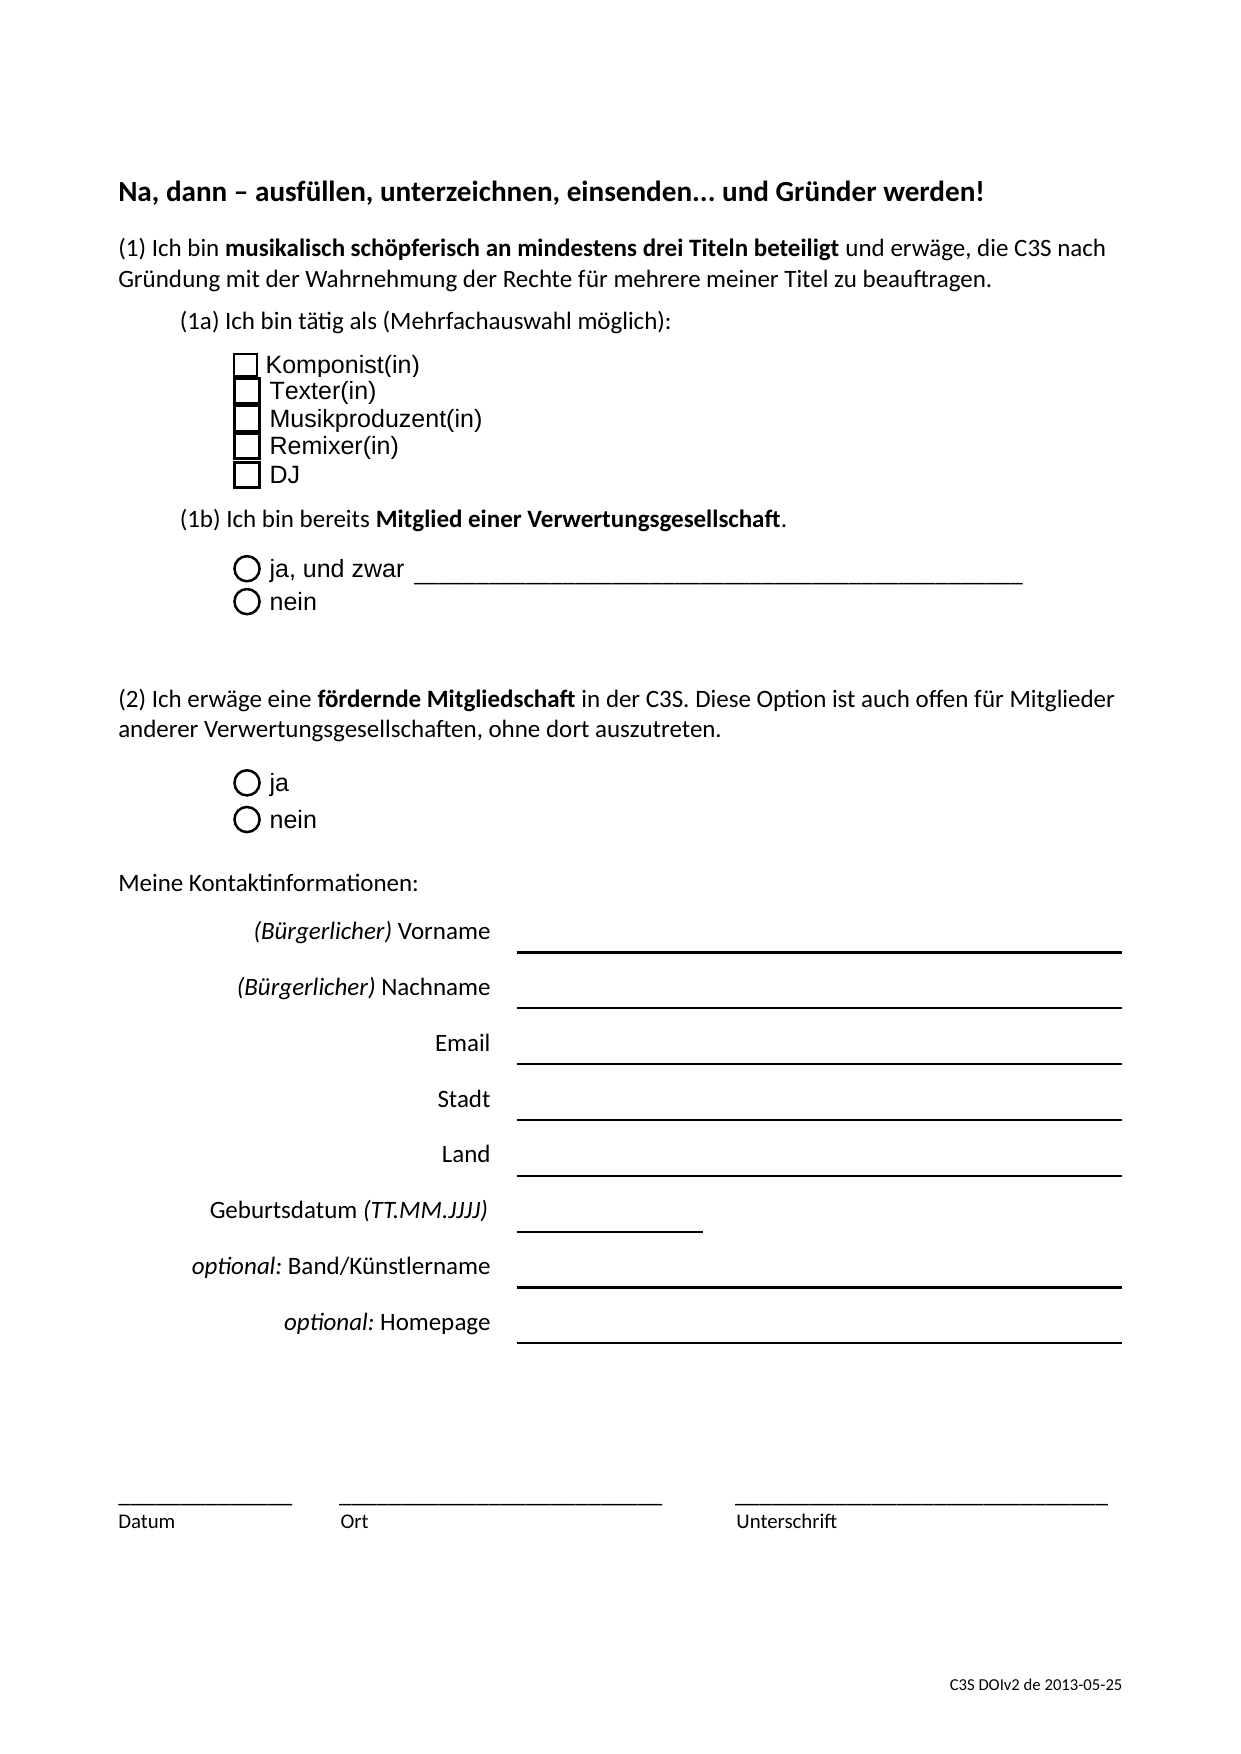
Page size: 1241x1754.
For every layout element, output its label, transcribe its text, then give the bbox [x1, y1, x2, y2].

table_cell [703, 1289, 1122, 1342]
list Meine Kontaktinformationen: [118, 867, 1122, 898]
table_cell [496, 1231, 517, 1286]
table_cell [517, 1065, 703, 1071]
table_header [703, 898, 1122, 951]
table_cell [703, 1121, 1122, 1175]
text _________________________________________________ [317, 557, 1122, 588]
table_cell [517, 1009, 703, 1015]
table_cell Geburtsdatum (TT.MM.JJJJ) [118, 1175, 496, 1231]
table_cell [496, 1063, 517, 1119]
table_cell [496, 1175, 517, 1231]
table_cell [703, 954, 1122, 1007]
table_header [517, 945, 703, 951]
table_cell [496, 1119, 517, 1175]
table_cell [517, 1001, 703, 1007]
table_cell [517, 1233, 703, 1286]
table_cell [517, 1289, 703, 1342]
text ______________ __________________________ ______________________________ [118, 1478, 1122, 1509]
table_cell [703, 1177, 1122, 1231]
text _________________________________________________ [118, 557, 232, 588]
table_header (Bürgerlicher) Vorname [118, 898, 496, 951]
text (1b) Ich bin bereits Mitglied einer Verwertungsgesellschaft. [118, 503, 1122, 533]
text (1) Ich bin musikalisch schöpferisch an mindestens drei Titeln beteiligt und erwäge, die C3S nach Gründung mit der Wahrnehmung der Rechte für mehrere meiner Titel zu beauftragen. [118, 232, 1122, 293]
table_cell [703, 1231, 1122, 1286]
table_cell [517, 1177, 703, 1231]
table_cell optional: Band/Künstlername [118, 1231, 496, 1286]
table_cell [517, 1112, 703, 1119]
table_cell Stadt [118, 1063, 496, 1119]
table_cell [496, 951, 517, 1007]
table_cell [496, 1007, 517, 1063]
table_cell optional: Homepage [118, 1286, 496, 1342]
table_header [496, 898, 517, 951]
table_cell [517, 954, 703, 959]
table_header [517, 898, 703, 903]
table_cell Email [118, 1007, 496, 1063]
text (2) Ich erwäge eine fördernde Mitgliedschaft in der C3S. Diese Option ist auch offen für Mitglieder anderer Verwertungsgesellschaften, ohne dort auszutreten. [118, 683, 1122, 744]
text (1a) Ich bin tätig als (Mehrfachauswahl möglich): [118, 305, 1122, 336]
table_cell [517, 1168, 703, 1175]
table_cell [703, 1065, 1122, 1119]
subtitle Na, dann – ausfüllen, unterzeichnen, einsenden... und Gründer werden! [118, 173, 1122, 208]
table_cell [517, 1121, 703, 1127]
table_cell [496, 1286, 517, 1342]
text Datum Ort Unterschrift [118, 1509, 1122, 1534]
table_cell [517, 1057, 703, 1063]
table_cell (Bürgerlicher) Nachname [118, 951, 496, 1007]
table_cell [703, 1009, 1122, 1063]
table_cell Land [118, 1119, 496, 1175]
